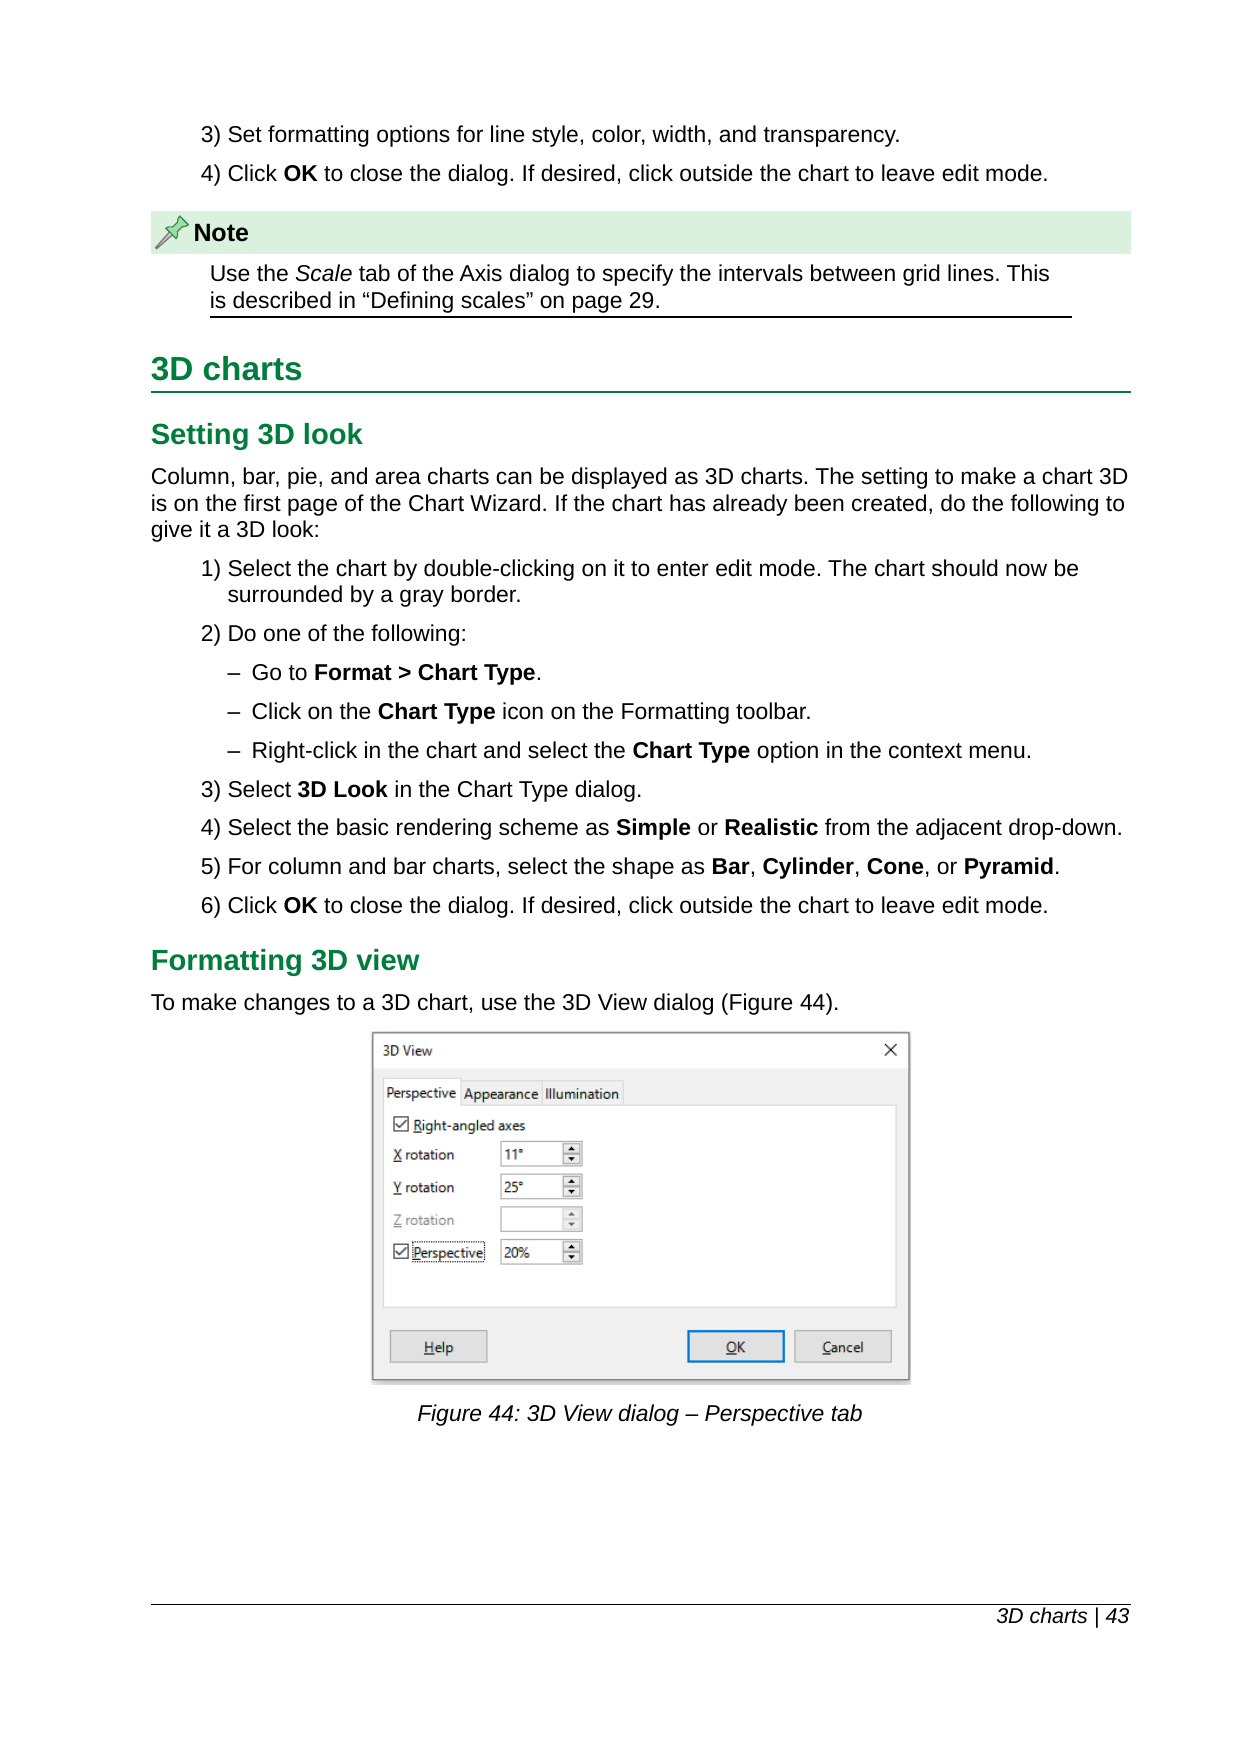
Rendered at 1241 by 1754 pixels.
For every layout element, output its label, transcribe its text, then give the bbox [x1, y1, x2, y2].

list Right-click in the chart and select the Chart Type option in the context menu. [227, 737, 1131, 763]
list Click on the Chart Type icon on the Formatting toolbar. [227, 698, 1131, 724]
text Use the Scale tab of the Axis dialog to specify the intervals between grid lines. This is described in “Defining scales” on page 29. [209, 260, 1072, 318]
list Click OK to close the dialog. If desired, click outside the chart to leave edit mode. [227, 160, 1131, 186]
list Click OK to close the dialog. If desired, click outside the chart to leave edit mode. [227, 892, 1131, 918]
text Figure 44: 3D View dialog – Perspective tab [368, 1400, 914, 1427]
text To make changes to a 3D chart, use the 3D View dialog (Figure 44). [151, 989, 1131, 1016]
list Select 3D Look in the Chart Type dialog. [227, 776, 1131, 802]
list Column, bar, pie, and area charts can be displayed as 3D charts. The setting to make a chart 3D is on the first page of the Chart Wizard. If the chart has already been created, do the following to give it a 3D look: [151, 463, 1131, 542]
list Select the chart by double-clicking on it to enter edit mode. The chart should now be surrounded by a gray border. [227, 555, 1131, 608]
subtitle 3D charts [151, 349, 1131, 391]
picture [370, 1031, 912, 1385]
subtitle Note [151, 211, 1131, 254]
list Go to Format > Chart Type. [227, 659, 1131, 685]
list Do one of the following: [227, 620, 1131, 646]
list Select the basic rendering scheme as Simple or Realistic from the adjacent drop-down. [227, 814, 1131, 841]
subtitle Formatting 3D view [151, 943, 1131, 977]
list For column and bar charts, select the shape as Bar, Cylinder, Cone, or Pyramid. [227, 853, 1131, 879]
list Set formatting options for line style, color, width, and transparency. [227, 121, 1131, 147]
subtitle Setting 3D look [151, 417, 1131, 451]
